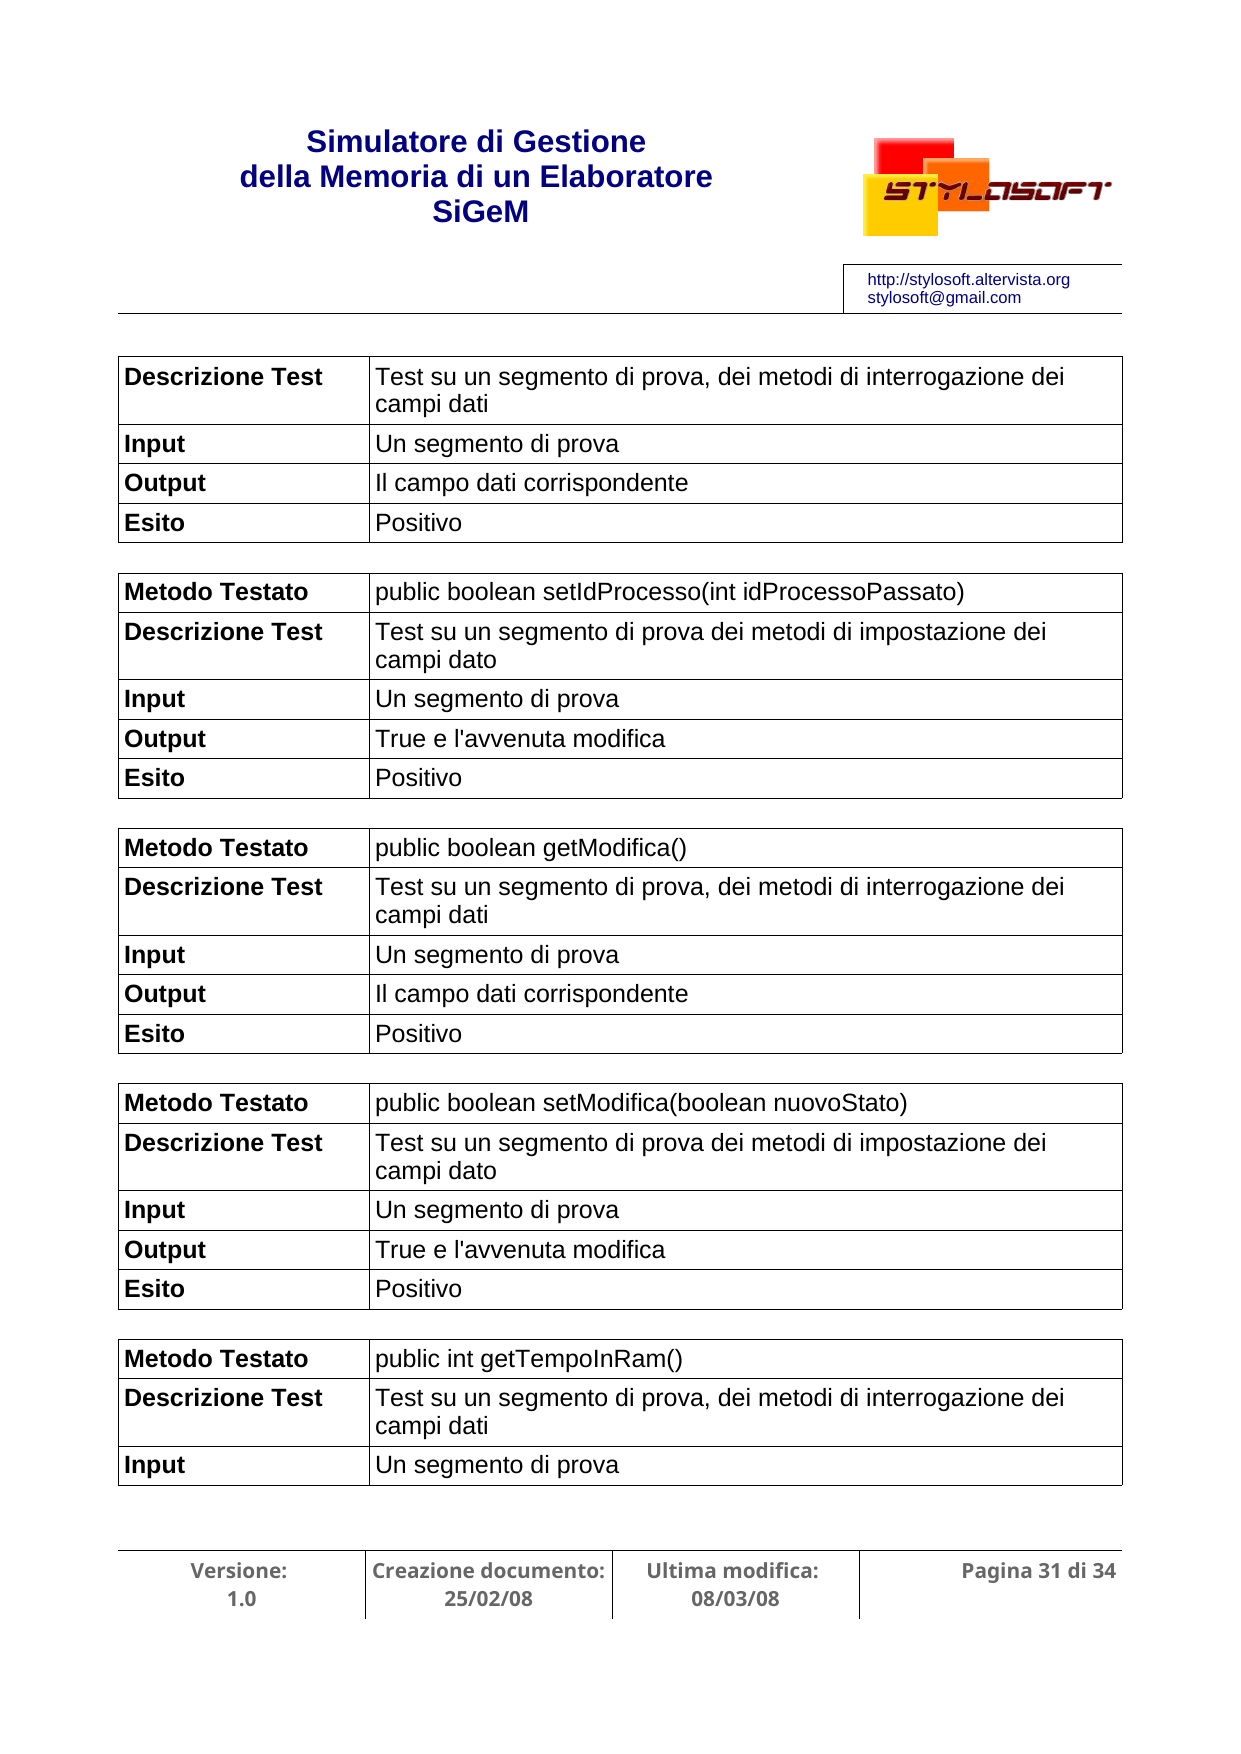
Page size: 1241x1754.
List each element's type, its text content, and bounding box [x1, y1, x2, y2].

table_cell Positivo [370, 1015, 1122, 1053]
table_cell Un segmento di prova [370, 425, 1122, 463]
table_cell Test su un segmento di prova dei metodi di impostazione dei campi dato [370, 613, 1122, 679]
table_cell Positivo [370, 504, 1122, 542]
table_cell Un segmento di prova [370, 936, 1122, 974]
table_cell Un segmento di prova [370, 680, 1122, 719]
table_cell True e l'avvenuta modifica [370, 720, 1122, 758]
table_header public boolean setIdProcesso(int idProcessoPassato) [370, 574, 1122, 612]
table_cell Descrizione Test [119, 357, 369, 424]
table_cell Output [119, 975, 369, 1014]
table_cell Il campo dati corrispondente [370, 975, 1122, 1014]
table_header public boolean getModifica() [370, 829, 1122, 867]
table_header public int getTempoInRam() [370, 1340, 1122, 1378]
table_cell Descrizione Test [119, 1124, 369, 1190]
table_header Metodo Testato [119, 1084, 369, 1123]
table_cell Test su un segmento di prova, dei metodi di interrogazione dei campi dati [370, 357, 1122, 424]
table_cell Input [119, 425, 369, 463]
table_cell Input [119, 680, 369, 719]
table_cell Test su un segmento di prova, dei metodi di interrogazione dei campi dati [370, 868, 1122, 935]
table_cell Esito [119, 759, 369, 798]
table_cell Test su un segmento di prova dei metodi di impostazione dei campi dato [370, 1124, 1122, 1190]
table_cell Input [119, 1191, 369, 1229]
table_cell Output [119, 720, 369, 758]
table_cell Esito [119, 1270, 369, 1308]
table_cell True e l'avvenuta modifica [370, 1231, 1122, 1269]
table_cell Output [119, 464, 369, 503]
table_cell Positivo [370, 1270, 1122, 1308]
table_cell Positivo [370, 759, 1122, 798]
table_cell Test su un segmento di prova, dei metodi di interrogazione dei campi dati [370, 1379, 1122, 1446]
picture [848, 123, 1117, 247]
table_cell Input [119, 936, 369, 974]
table_cell Output [119, 1231, 369, 1269]
table_cell Descrizione Test [119, 868, 369, 935]
table_header Metodo Testato [119, 829, 369, 867]
table_cell Descrizione Test [119, 613, 369, 679]
table_cell Esito [119, 504, 369, 542]
table_cell Input [119, 1447, 369, 1485]
table_cell Il campo dati corrispondente [370, 464, 1122, 503]
table_cell Descrizione Test [119, 1379, 369, 1446]
table_cell Un segmento di prova [370, 1191, 1122, 1229]
table_header public boolean setModifica(boolean nuovoStato) [370, 1084, 1122, 1123]
table_header Metodo Testato [119, 1340, 369, 1378]
table_cell Esito [119, 1015, 369, 1053]
table_cell Un segmento di prova [370, 1447, 1122, 1485]
table_header Metodo Testato [119, 574, 369, 612]
